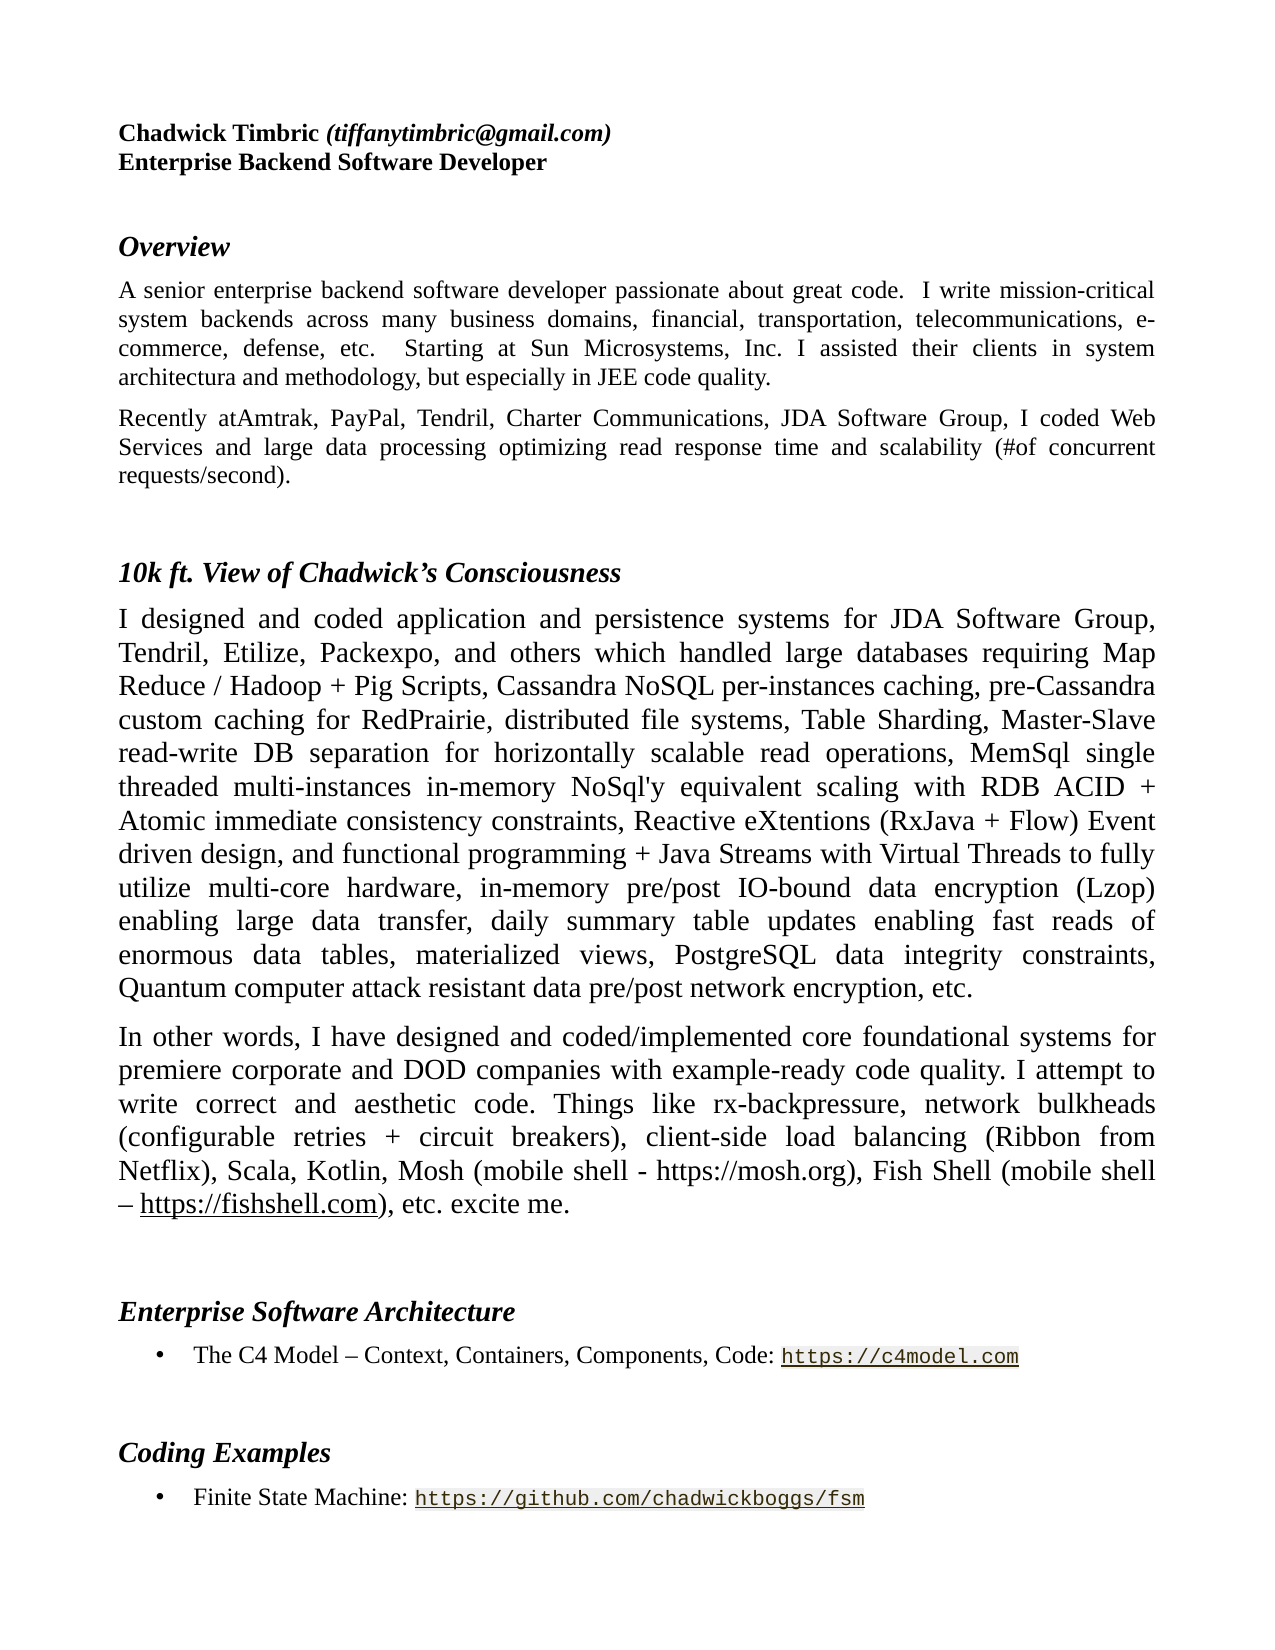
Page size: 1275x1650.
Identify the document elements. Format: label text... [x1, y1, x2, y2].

subtitle Overview [118, 229, 1157, 263]
subtitle Enterprise Backend Software Developer [118, 147, 1157, 176]
subtitle Chadwick Timbric (tiffanytimbric@gmail.com) [118, 118, 1157, 147]
subtitle Enterprise Software Architecture [118, 1294, 1157, 1327]
list The C4 Model – Context, Containers, Components, Code: https://c4model.com [156, 1340, 1157, 1369]
text I designed and coded application and persistence systems for JDA Software Group, Tendril, Etilize, Packexpo, and others which handled large databases requiring Map Reduce / Hadoop + Pig Scripts, Cassandra NoSQL per-instances caching, pre-Cassandra custom caching for RedPrairie, distributed file systems, Table Sharding, Master-Slave read-write DB separation for horizontally scalable read operations, MemSql single threaded multi-instances in-memory NoSql'y equivalent scaling with RDB ACID + Atomic immediate consistency constraints, Reactive eXtentions (RxJava + Flow) Event driven design, and functional programming + Java Streams with Virtual Threads to fully utilize multi-core hardware, in-memory pre/post IO-bound data encryption (Lzop) enabling large data transfer, daily summary table updates enabling fast reads of enormous data tables, materialized views, PostgreSQL data integrity constraints, Quantum computer attack resistant data pre/post network encryption, etc. [118, 601, 1157, 1004]
list Finite State Machine: https://github.com/chadwickboggs/fsm [156, 1482, 1157, 1511]
text A senior enterprise backend software developer passionate about great code. I write mission-critical system backends across many business domains, financial, transportation, telecommunications, e-commerce, defense, etc. Starting at Sun Microsystems, Inc. I assisted their clients in system architectura and methodology, but especially in JEE code quality. [118, 275, 1157, 390]
subtitle Coding Examples [118, 1436, 1157, 1469]
subtitle 10k ft. View of Chadwick’s Consciousness [118, 555, 1157, 589]
text Recently atAmtrak, PayPal, Tendril, Charter Communications, JDA Software Group, I coded Web Services and large data processing optimizing read response time and scalability (#of concurrent requests/second). [118, 403, 1157, 489]
text In other words, I have designed and coded/implemented core foundational systems for premiere corporate and DOD companies with example-ready code quality. I attempt to write correct and aesthetic code. Things like rx-backpressure, network bulkheads (configurable retries + circuit breakers), client-side load balancing (Ribbon from Netflix), Scala, Kotlin, Mosh (mobile shell - https://mosh.org), Fish Shell (mobile shell – https://fishshell.com), etc. excite me. [118, 1019, 1157, 1220]
